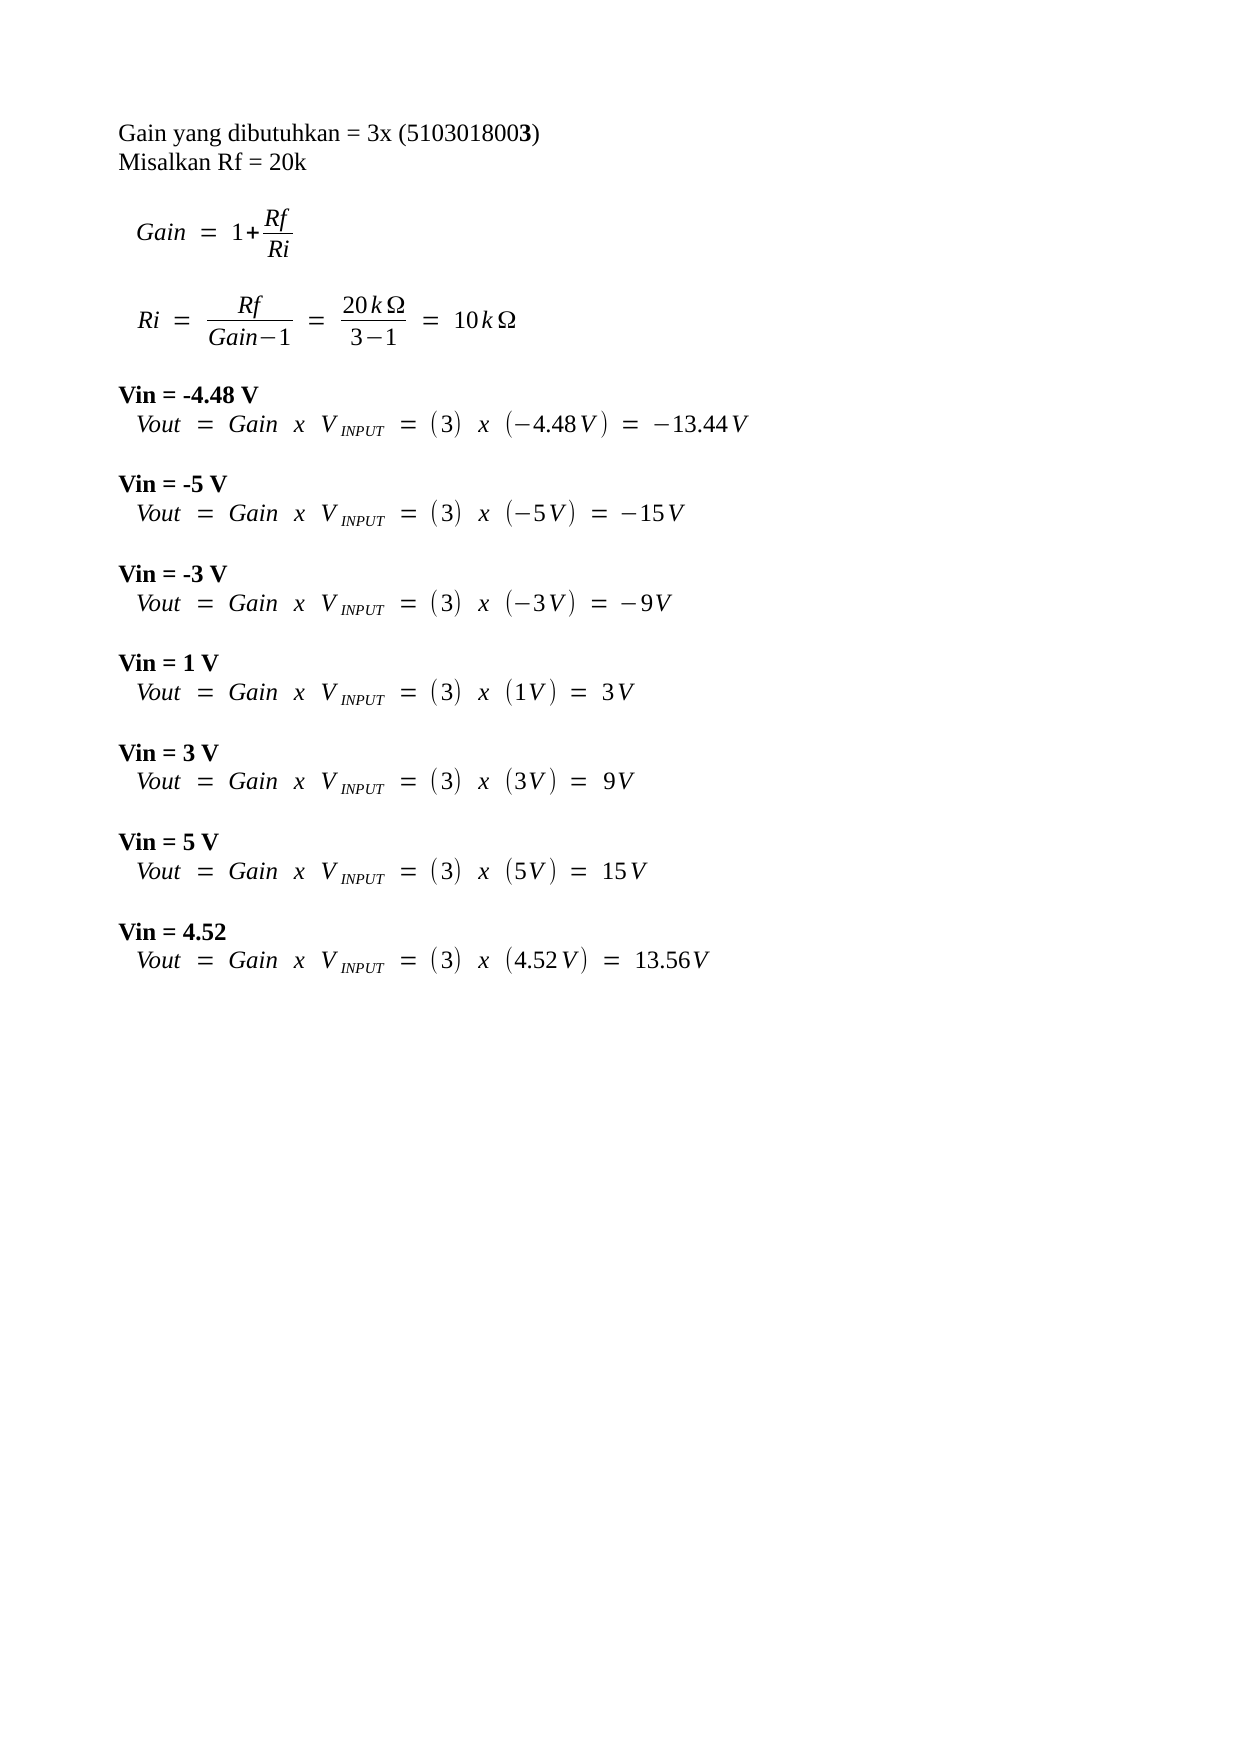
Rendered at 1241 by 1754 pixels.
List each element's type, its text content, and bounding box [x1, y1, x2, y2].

text Vin = -4.48 V [118, 380, 1122, 408]
text Gain yang dibutuhkan = 3x (5103018003) [118, 118, 1122, 147]
text Vin = -5 V [118, 469, 1122, 498]
text Vin = 4.52 [118, 917, 1122, 945]
text Vin = 1 V [118, 648, 1122, 677]
text Misalkan Rf = 20k [118, 147, 1122, 176]
text Vin = 3 V [118, 738, 1122, 766]
text Vin = -3 V [118, 559, 1122, 587]
text Vin = 5 V [118, 827, 1122, 856]
